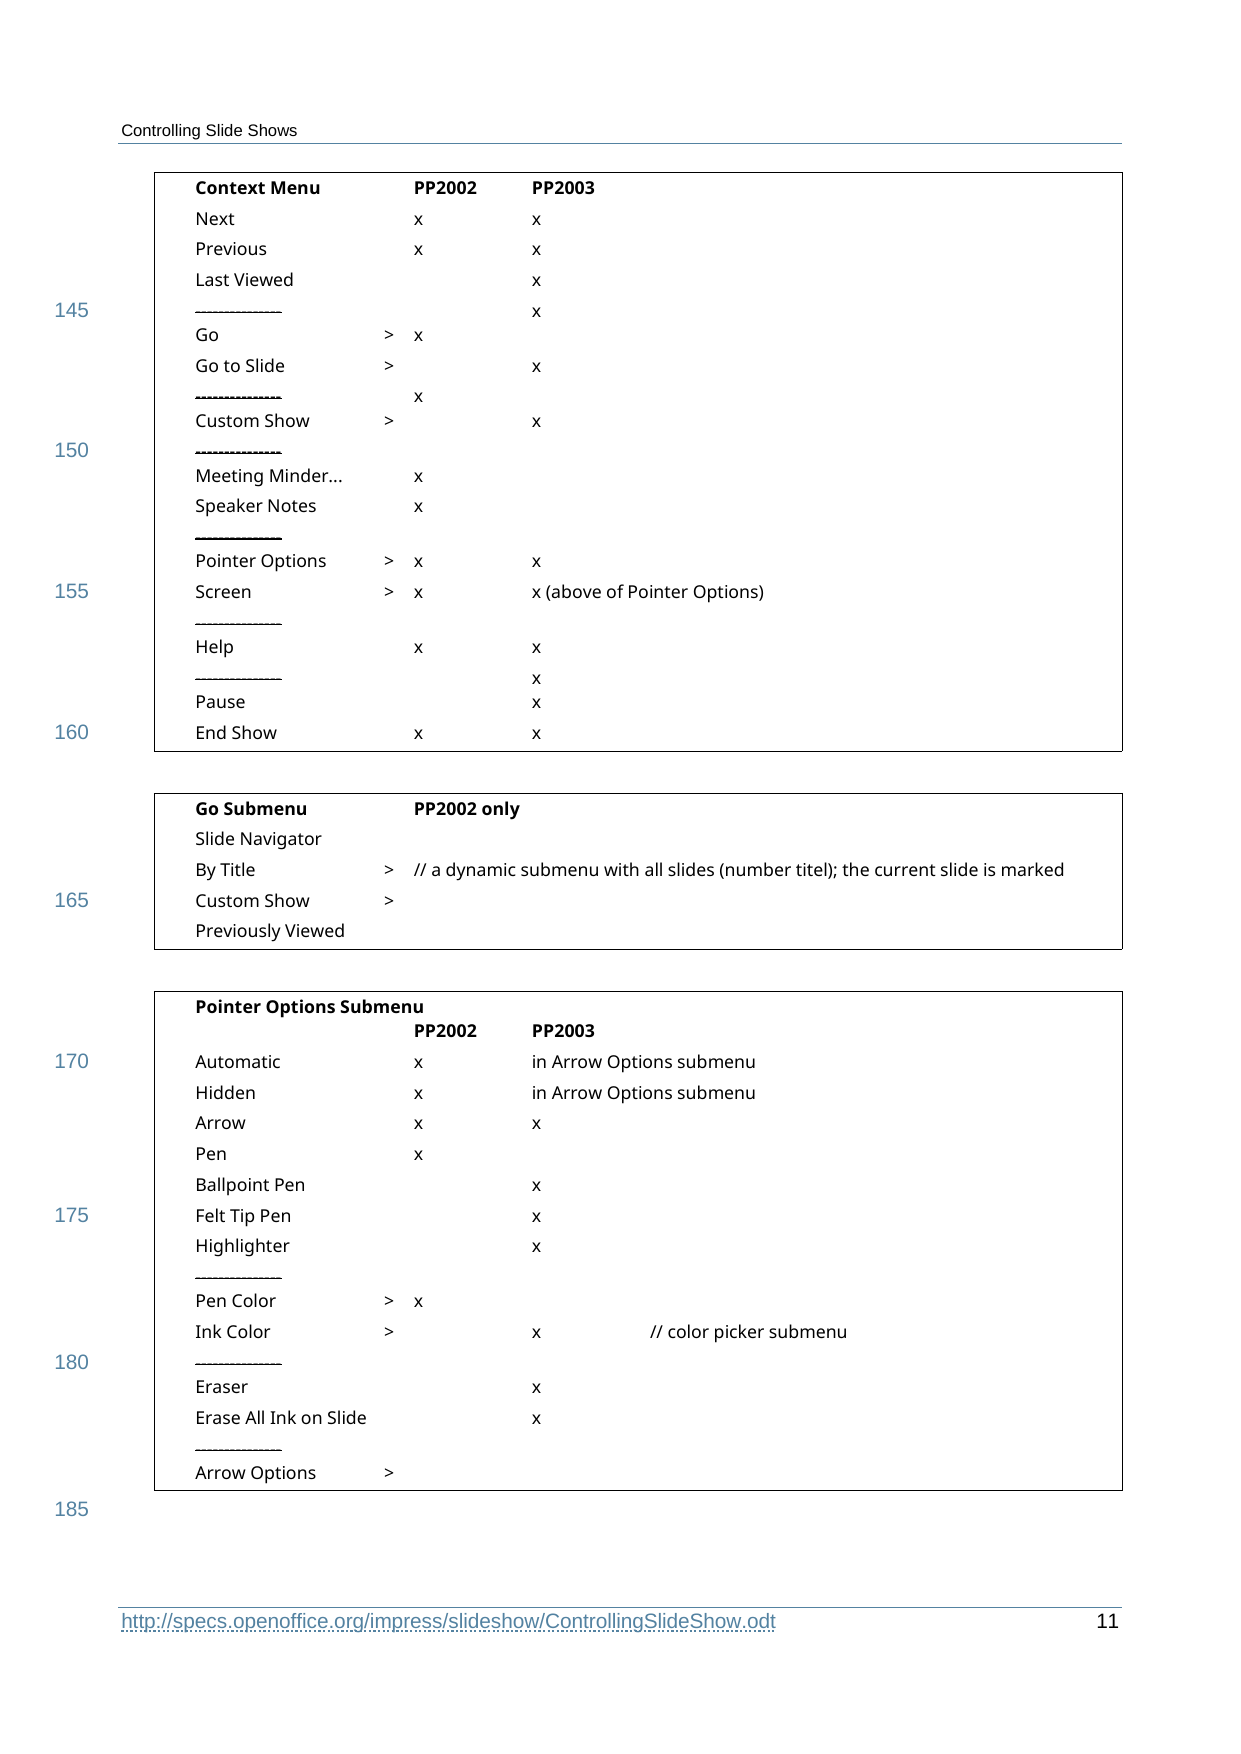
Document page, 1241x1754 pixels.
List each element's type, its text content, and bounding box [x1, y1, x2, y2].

text Arrow x x [155, 1105, 1122, 1135]
text Custom Show > x [155, 402, 1122, 432]
title Go Submenu PP2002 only [155, 794, 1122, 820]
text Pointer Options > x x [155, 543, 1122, 573]
text --------------- [155, 433, 1122, 457]
text By Title > // a dynamic submenu with all slides (number titel); the current slide is marked [155, 851, 1122, 882]
text --------------- [155, 604, 1122, 629]
text Pause x [155, 684, 1122, 714]
text Pen Color > x [155, 1283, 1122, 1313]
text Ink Color > x // color picker submenu [155, 1313, 1122, 1344]
text --------------- x [155, 659, 1122, 684]
text Next x x [155, 200, 1122, 230]
text --------------- x [155, 378, 1122, 402]
text Custom Show > [155, 882, 1122, 912]
text Eraser x [155, 1368, 1122, 1399]
text Go to Slide > x [155, 347, 1122, 377]
text Pen x [155, 1136, 1122, 1166]
text --------------- [155, 519, 1122, 543]
text Slide Navigator [155, 821, 1122, 851]
text Last Viewed x [155, 261, 1122, 292]
text Felt Tip Pen x [155, 1197, 1122, 1227]
text End Show x x [155, 714, 1122, 751]
text Highlighter x [155, 1228, 1122, 1258]
text Previous x x [155, 231, 1122, 261]
text --------------- [155, 1258, 1122, 1283]
title Context Menu PP2002 PP2003 [155, 173, 1122, 199]
text Meeting Minder... x [155, 457, 1122, 487]
text --------------- [155, 1430, 1122, 1454]
text Ballpoint Pen x [155, 1166, 1122, 1197]
text Speaker Notes x [155, 488, 1122, 518]
text Screen > x x (above of Pointer Options) [155, 574, 1122, 604]
text Help x x [155, 629, 1122, 659]
text Previously Viewed [155, 913, 1122, 949]
text Hidden x in Arrow Options submenu [155, 1074, 1122, 1104]
text --------------- x [155, 292, 1122, 316]
text Go > x [155, 316, 1122, 347]
text Automatic x in Arrow Options submenu [155, 1043, 1122, 1074]
text Erase All Ink on Slide x [155, 1399, 1122, 1429]
text --------------- [155, 1344, 1122, 1368]
title Pointer Options Submenu PP2002 PP2003 [155, 992, 1122, 1043]
text Arrow Options > [155, 1454, 1122, 1490]
